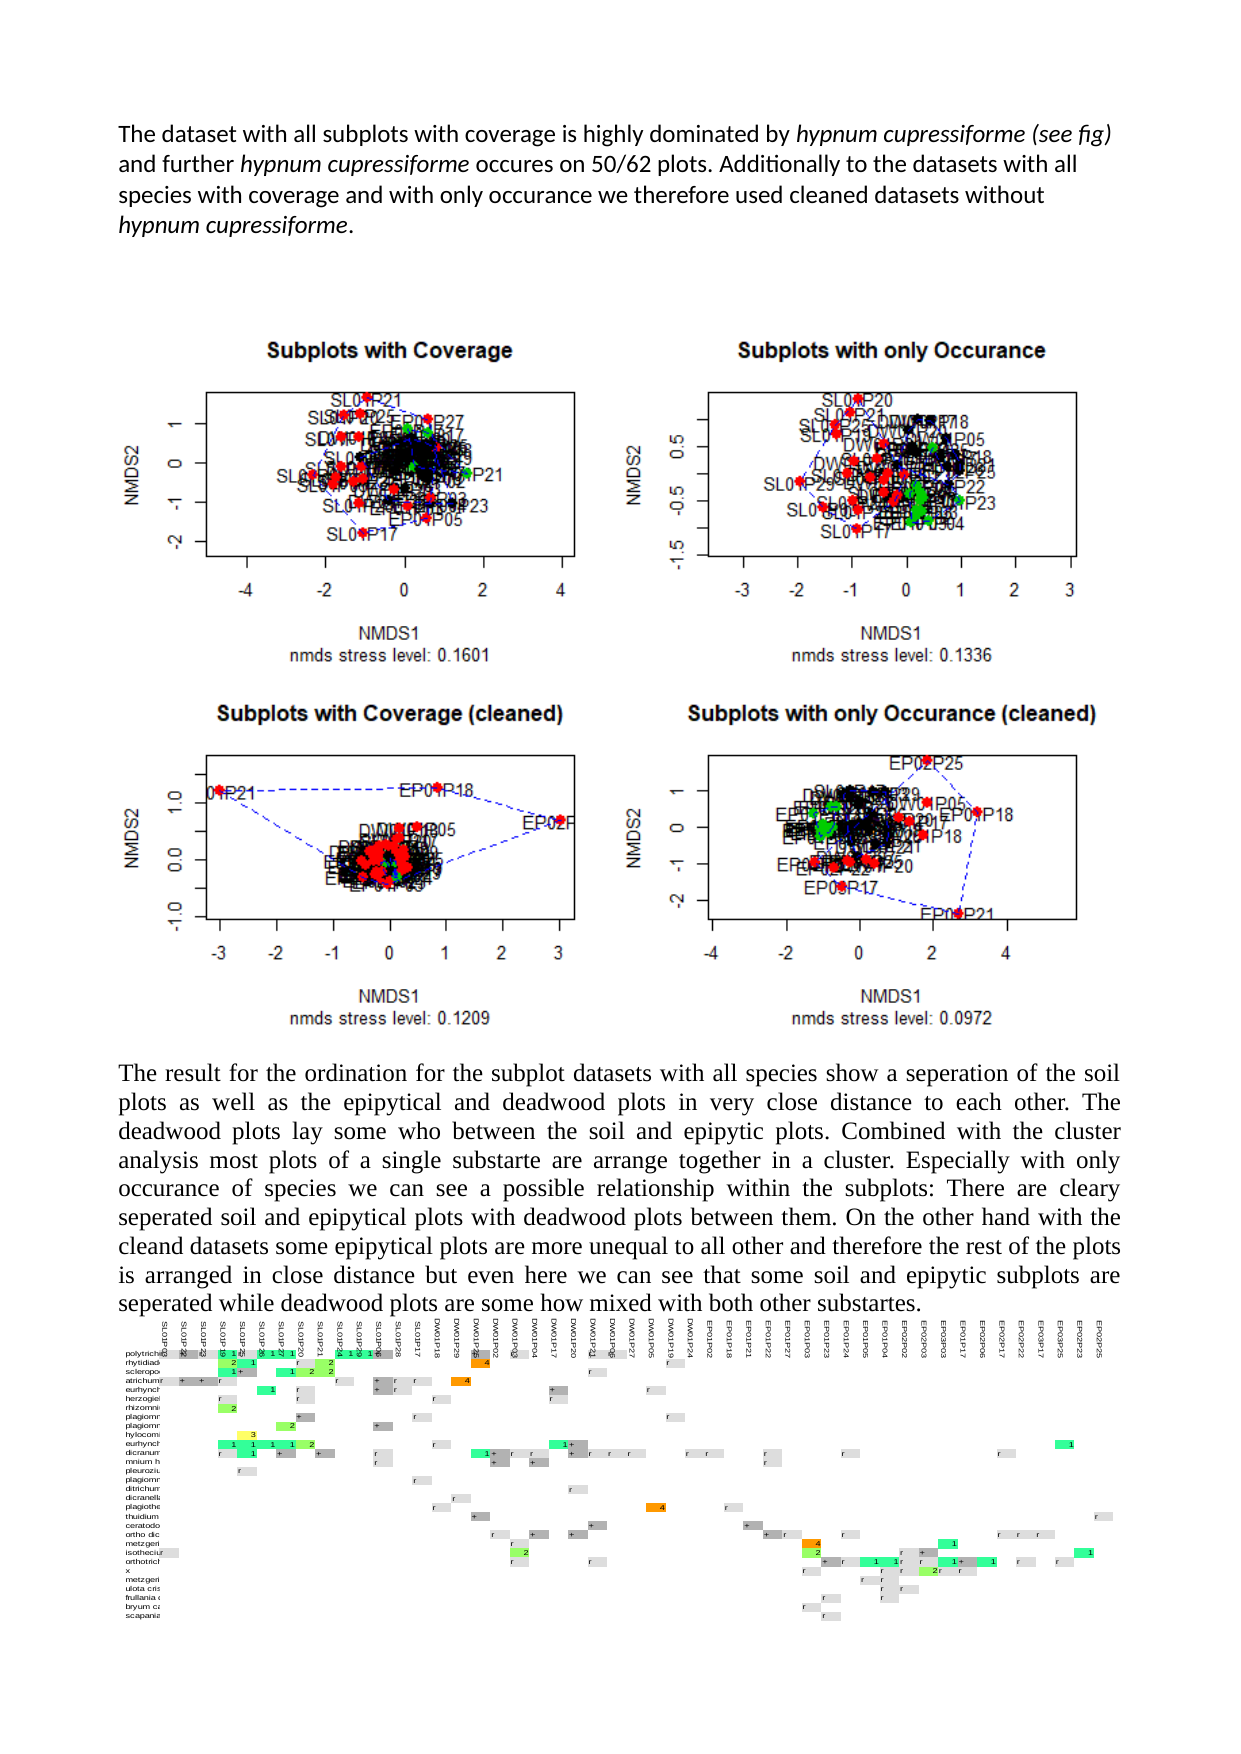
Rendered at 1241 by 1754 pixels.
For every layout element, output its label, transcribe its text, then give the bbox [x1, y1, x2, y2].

text The result for the ordination for the subplot datasets with all species show a seperation of the soil plots as well as the epipytical and deadwood plots in very close distance to each other. The deadwood plots lay some who between the soil and epipytic plots. Combined with the cluster analysis most plots of a single substarte are arrange together in a cluster. Especially with only occurance of species we can see a possible relationship within the subplots: There are cleary seperated soil and epipytical plots with deadwood plots between them. On the other hand with the cleand datasets some epipytical plots are more unequal to all other and therefore the rest of the plots is arranged in close distance but even here we can see that some soil and epipytic subplots are seperated while deadwood plots are some how mixed with both other substartes. [118, 1058, 1122, 1317]
text The dataset with all subplots with coverage is highly dominated by hypnum cupressiforme (see fig) and further hypnum cupressiforme occures on 50/62 plots. Additionally to the datasets with all species with coverage and with only occurance we therefore used cleaned datasets without hypnum cupressiforme. [118, 118, 1122, 240]
picture [118, 304, 1122, 1030]
